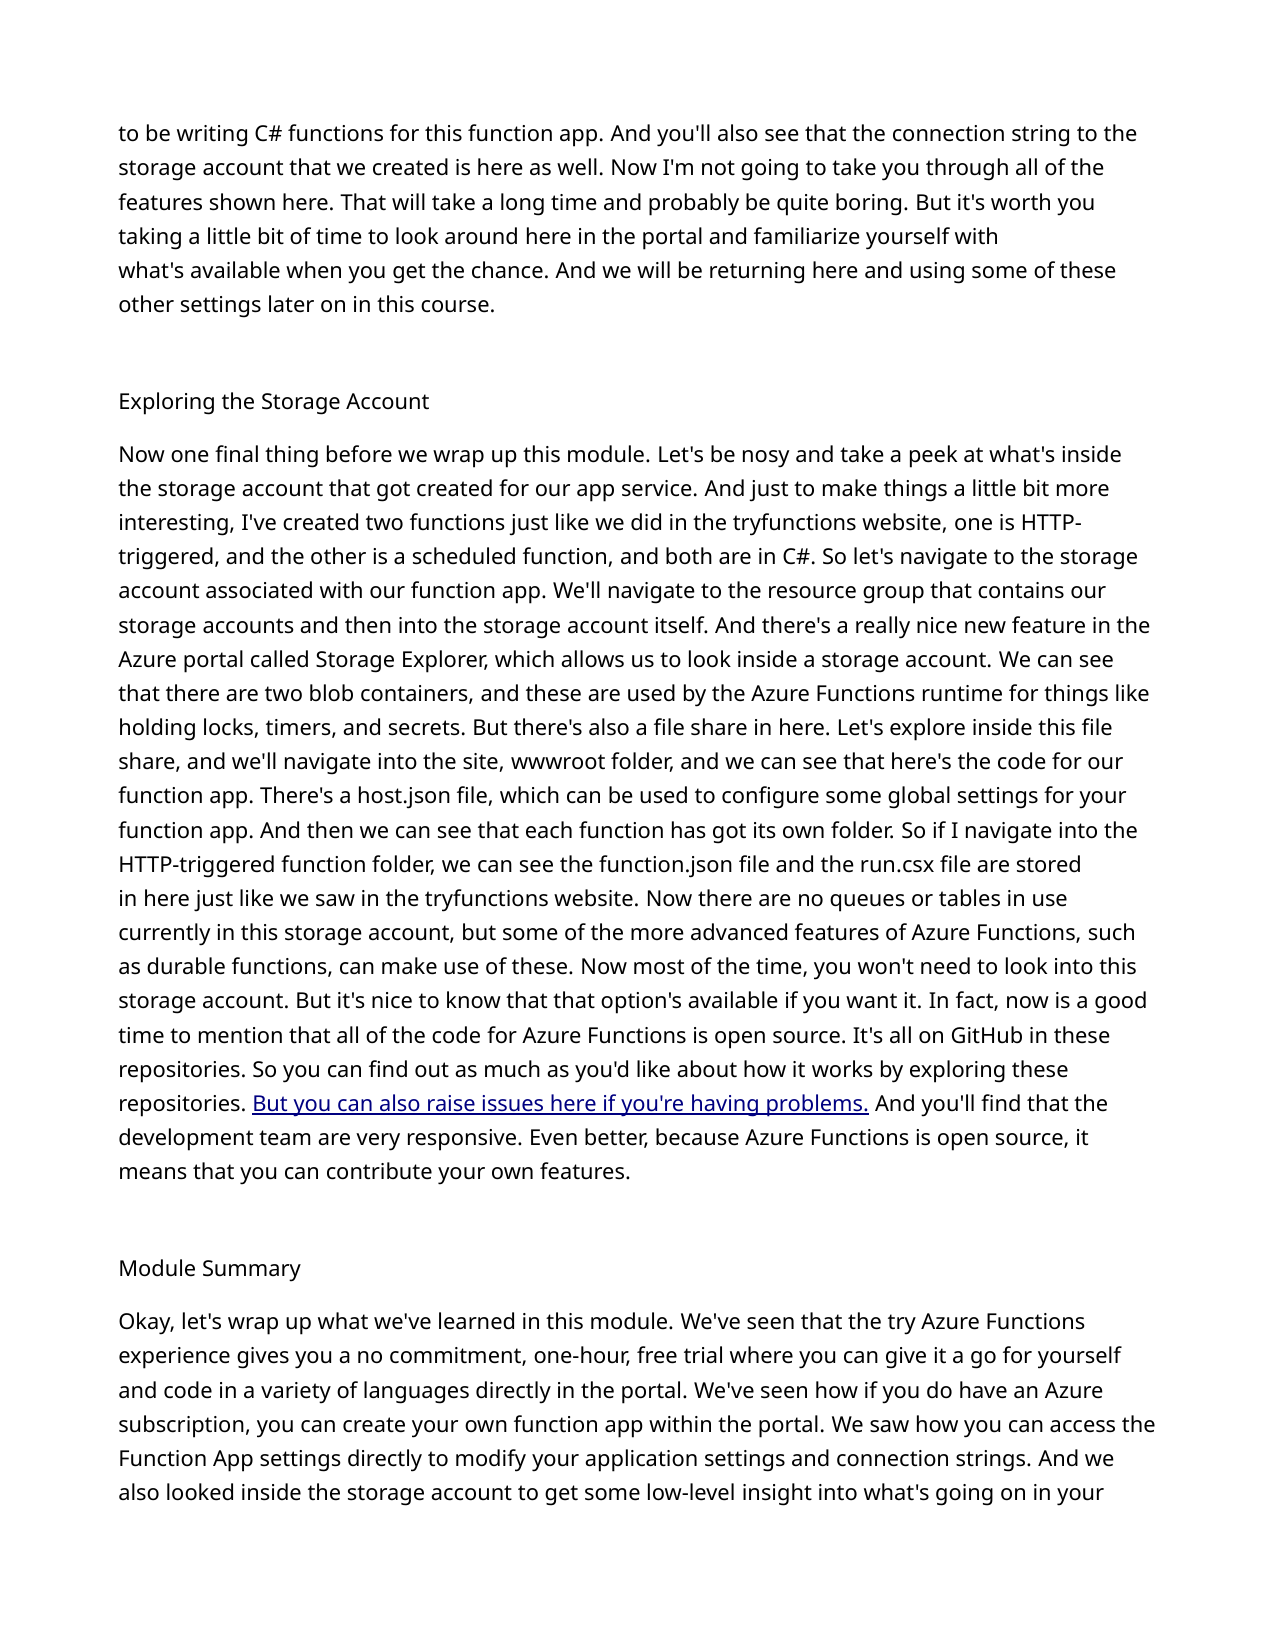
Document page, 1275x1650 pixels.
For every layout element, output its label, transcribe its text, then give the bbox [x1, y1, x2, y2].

text Now one final thing before we wrap up this module. Let's be nosy and take a peek at what's inside the storage account that got created for our app service. And just to make things a little bit more interesting, I've created two functions just like we did in the tryfunctions website, one is HTTP-triggered, and the other is a scheduled function, and both are in C#. So let's navigate to the storage account associated with our function app. We'll navigate to the resource group that contains our storage accounts and then into the storage account itself. And there's a really nice new feature in the Azure portal called Storage Explorer, which allows us to look inside a storage account. We can see that there are two blob containers, and these are used by the Azure Functions runtime for things like holding locks, timers, and secrets. But there's also a file share in here. Let's explore inside this file share, and we'll navigate into the site, wwwroot folder, and we can see that here's the code for our function app. There's a host.json file, which can be used to configure some global settings for your function app. And then we can see that each function has got its own folder. So if I navigate into the HTTP-triggered function folder, we can see the function.json file and the run.csx file are stored in here just like we saw in the tryfunctions website. Now there are no queues or tables in use currently in this storage account, but some of the more advanced features of Azure Functions, such as durable functions, can make use of these. Now most of the time, you won't need to look into this storage account. But it's nice to know that that option's available if you want it. In fact, now is a good time to mention that all of the code for Azure Functions is open source. It's all on GitHub in these repositories. So you can find out as much as you'd like about how it works by exploring these repositories. But you can also raise issues here if you're having problems. And you'll find that the development team are very responsive. Even better, because Azure Functions is open source, it means that you can contribute your own features. [118, 439, 1157, 1186]
text Okay, let's wrap up what we've learned in this module. We've seen that the try Azure Functions experience gives you a no commitment, one-hour, free trial where you can give it a go for yourself and code in a variety of languages directly in the portal. We've seen how if you do have an Azure subscription, you can create your own function app within the portal. We saw how you can access the Function App settings directly to modify your application settings and connection strings. And we also looked inside the storage account to get some low-level insight into what's going on in your [118, 1306, 1157, 1507]
subtitle Exploring the Storage Account [118, 386, 1157, 415]
subtitle Module Summary [118, 1253, 1157, 1283]
text to be writing C# functions for this function app. And you'll also see that the connection string to the storage account that we created is here as well. Now I'm not going to take you through all of the features shown here. That will take a long time and probably be quite boring. But it's worth you taking a little bit of time to look around here in the portal and familiarize yourself with what's available when you get the chance. And we will be returning here and using some of these other settings later on in this course. [118, 118, 1157, 319]
